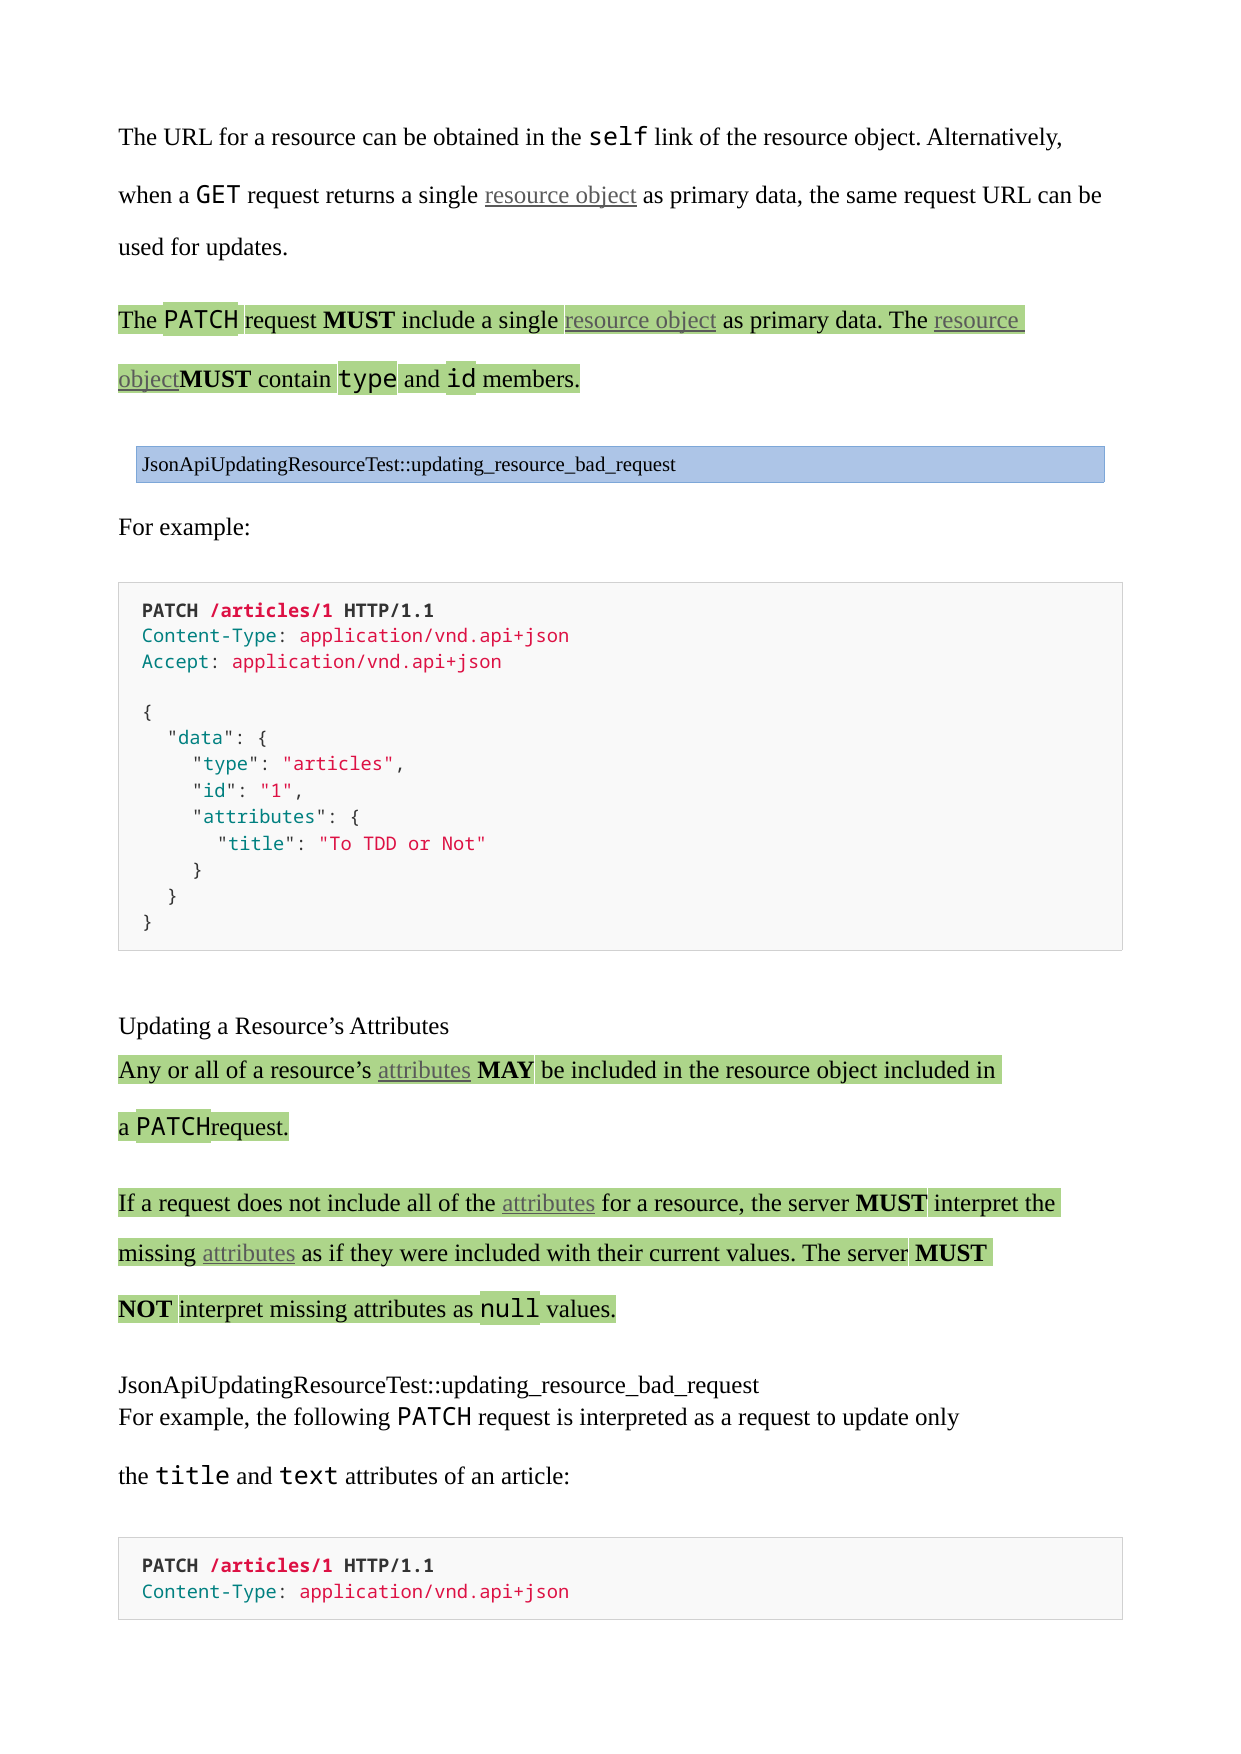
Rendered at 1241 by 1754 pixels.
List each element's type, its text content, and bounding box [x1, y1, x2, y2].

text } [377, 840, 383, 849]
text "type": "articles", [119, 735, 1122, 761]
text } [388, 840, 394, 849]
text } [119, 840, 1122, 867]
text PATCH /articles/1 HTTP/1.1 [119, 583, 1122, 607]
text JsonApiUpdatingResourceTest::updating_resource_bad_request [137, 447, 1104, 482]
text "title": "To TDD or Not" [119, 814, 1122, 840]
text JsonApiUpdatingResourceTest::updating_resource_bad_request [118, 1370, 1122, 1399]
text PATCH /articles/1 HTTP/1.1 [119, 1538, 1122, 1563]
text Any or all of a resource’s attributes MAY be included in the resource object included in a PATCHrequest. [118, 1055, 1122, 1143]
text The PATCH request MUST include a single resource object as primary data. The resource objectMUST contain type and id members. [118, 302, 1122, 395]
text Accept: application/vnd.api+json [119, 633, 1122, 658]
text } [411, 841, 417, 849]
text The URL for a resource can be obtained in the self link of the resource object. Alternatively, when a GET request returns a single resource object as primary data, the same request URL can be used for updates. [118, 118, 1122, 261]
text "data": { [119, 709, 1122, 735]
text } [119, 867, 1122, 893]
text If a request does not include all of the attributes for a resource, the server MUST interpret the missing attributes as if they were included with their current values. The server MUST NOT interpret missing attributes as null values. [118, 1188, 1122, 1325]
text Content-Type: application/vnd.api+json [119, 1563, 1122, 1619]
text } [343, 841, 349, 849]
text For example, the following PATCH request is interpreted as a request to update only the title and text attributes of an article: [118, 1399, 1122, 1492]
text Content-Type: application/vnd.api+json [119, 607, 1122, 633]
text } [456, 841, 462, 849]
text } [119, 893, 1122, 950]
subtitle Updating a Resource’s Attributes [118, 1011, 1122, 1039]
text "attributes": { [119, 788, 1122, 814]
text { [119, 683, 1122, 709]
text "id": "1", [119, 761, 1122, 788]
text For example: [118, 512, 1122, 540]
